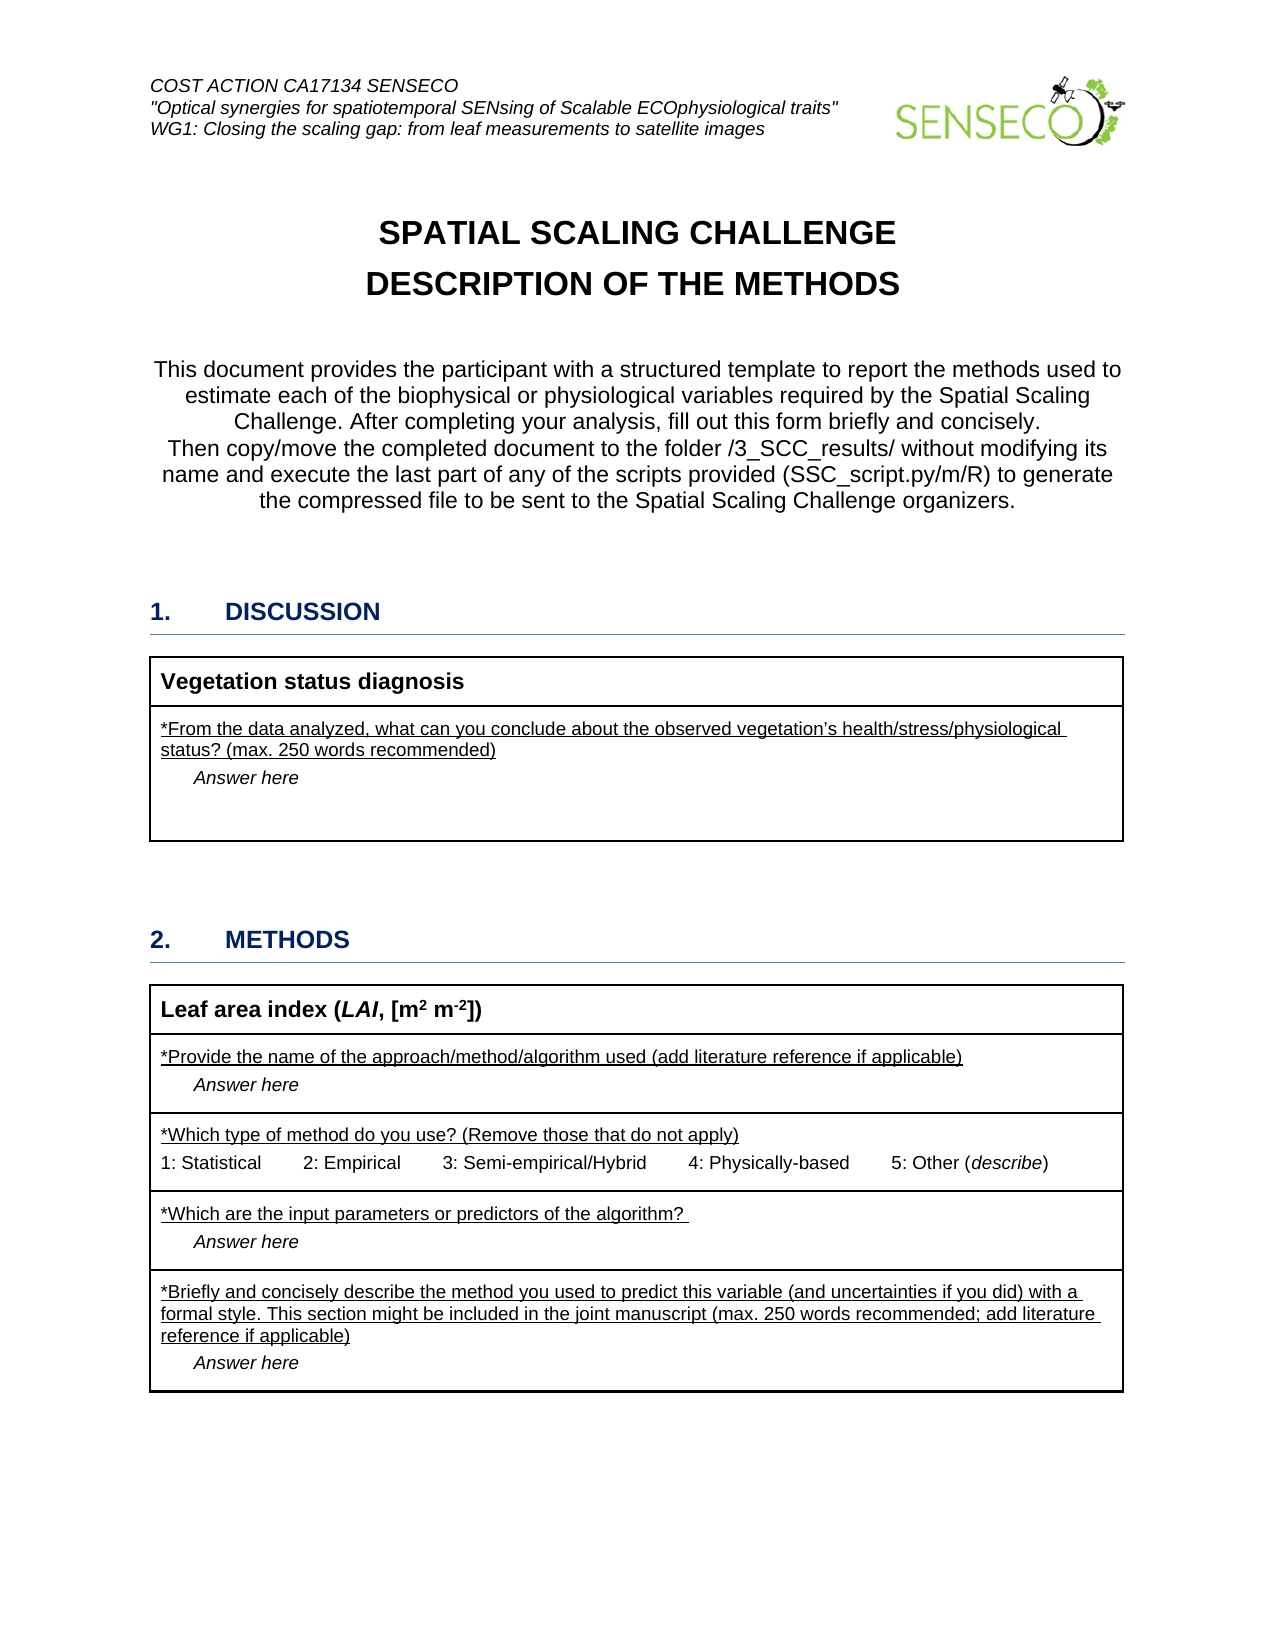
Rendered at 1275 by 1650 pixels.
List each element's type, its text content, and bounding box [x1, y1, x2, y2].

title SPATIAL SCALING CHALLENGE [150, 213, 1125, 252]
title DESCRIPTION OF THE METHODS [150, 264, 1125, 303]
table_cell *Provide the name of the approach/method/algorithm used (add literature reference if applicable) Answer here [151, 1035, 1122, 1112]
subtitle METHODS [150, 925, 1125, 962]
text Then copy/move the completed document to the folder /3_SCC_results/ without modifying its name and execute the last part of any of the scripts provided (SSC_script.py/m/R) to generate the compressed file to be sent to the Spatial Scaling Challenge organizers. [150, 434, 1125, 514]
subtitle DISCUSSION [150, 597, 1125, 634]
table_cell *Briefly and concisely describe the method you used to predict this variable (and uncertainties if you did) with a formal style. This section might be included in the joint manuscript (max. 250 words recommended; add literature reference if applicable) Answer here [151, 1271, 1122, 1390]
table_cell *From the data analyzed, what can you conclude about the observed vegetation’s health/stress/physiological status? (max. 250 words recommended) Answer here [151, 707, 1122, 840]
table_header Leaf area index (LAI, [m2 m-2]) [151, 986, 1122, 1033]
table_cell *Which type of method do you use? (Remove those that do not apply) 1: Statistical 2: Empirical 3: Semi-empirical/Hybrid 4: Physically-based 5: Other (describe) [151, 1114, 1122, 1190]
table_cell *Which are the input parameters or predictors of the algorithm? Answer here [151, 1192, 1122, 1269]
picture [896, 76, 1125, 146]
text This document provides the participant with a structured template to report the methods used to estimate each of the biophysical or physiological variables required by the Spatial Scaling Challenge. After completing your analysis, fill out this form briefly and concisely. [150, 356, 1125, 434]
table_header Vegetation status diagnosis [151, 658, 1122, 705]
